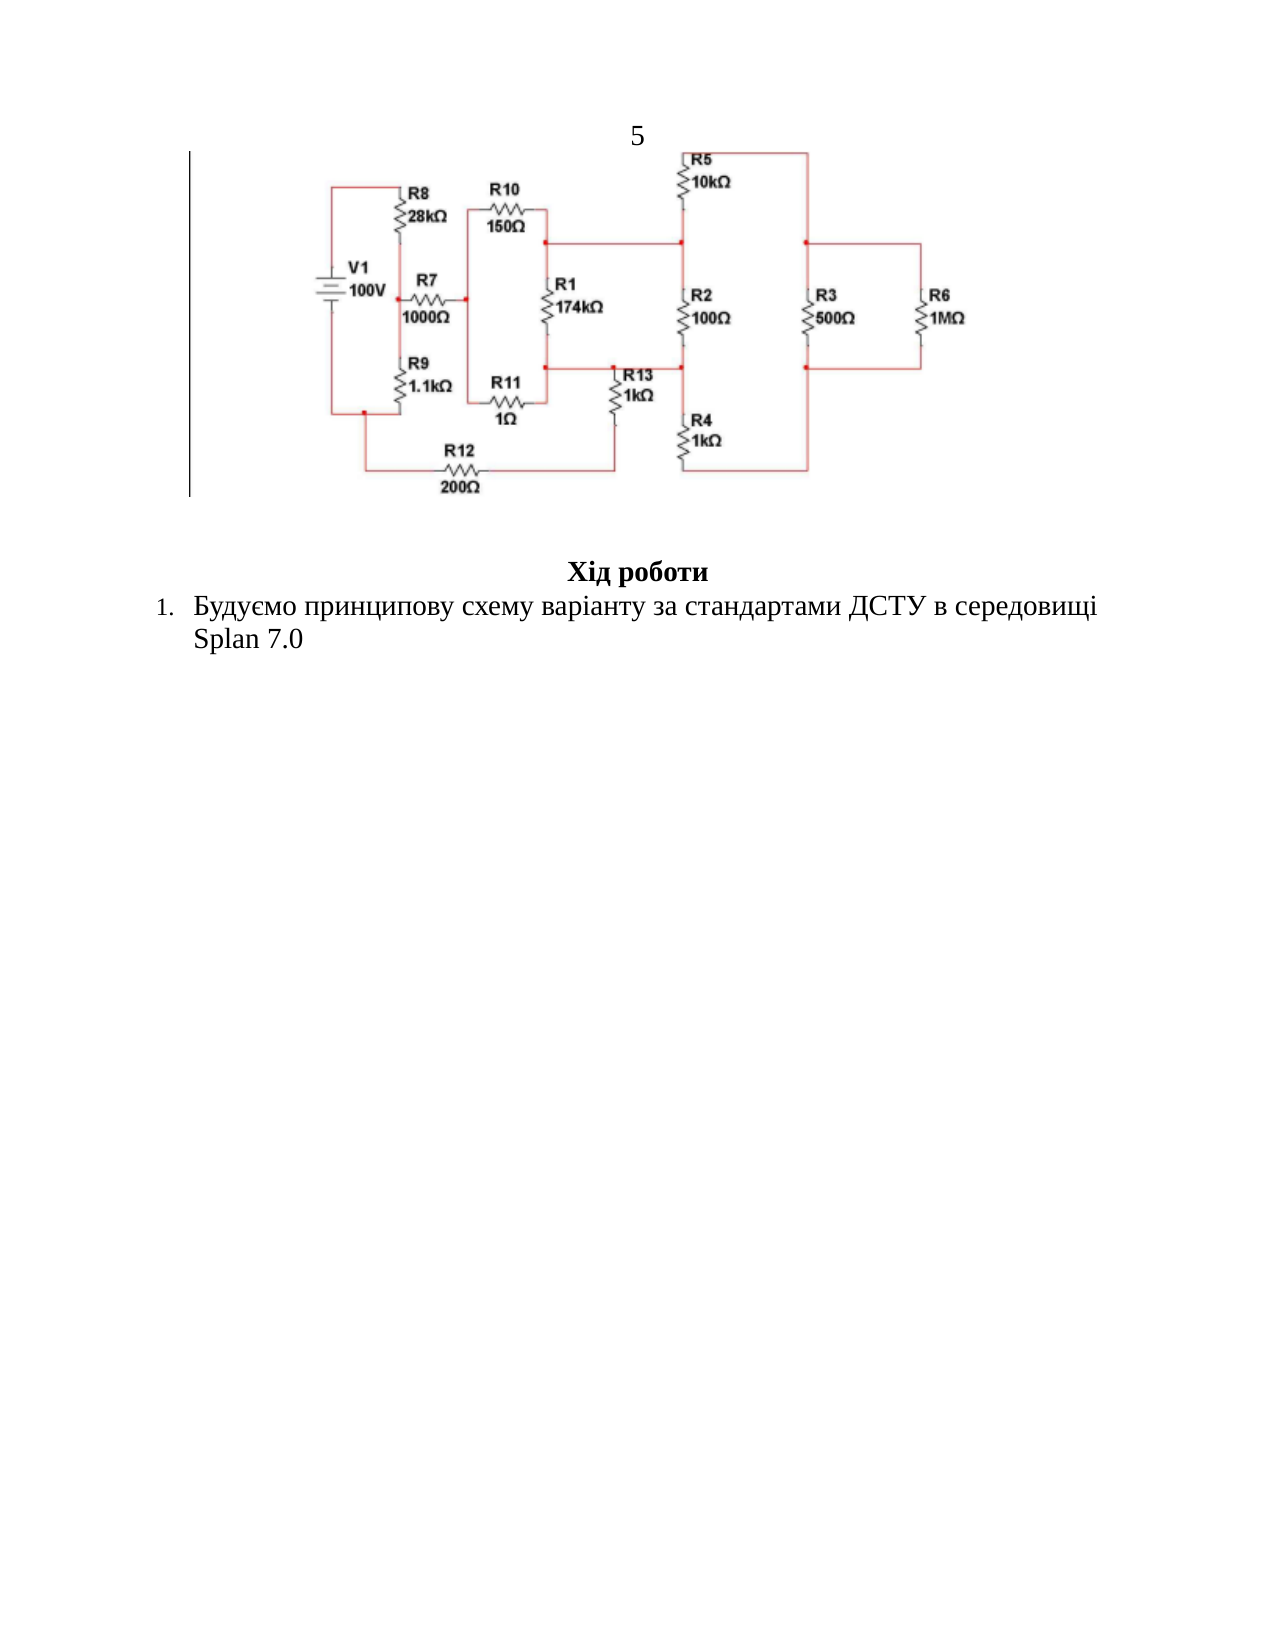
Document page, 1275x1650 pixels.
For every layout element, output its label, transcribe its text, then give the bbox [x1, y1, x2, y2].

text Хід роботи [118, 554, 1157, 588]
picture [189, 151, 1086, 497]
list Будуємо принципову схему варіанту за стандартами ДСТУ в середовищі Splan 7.0 [156, 588, 1157, 655]
text 5 [118, 118, 1157, 152]
